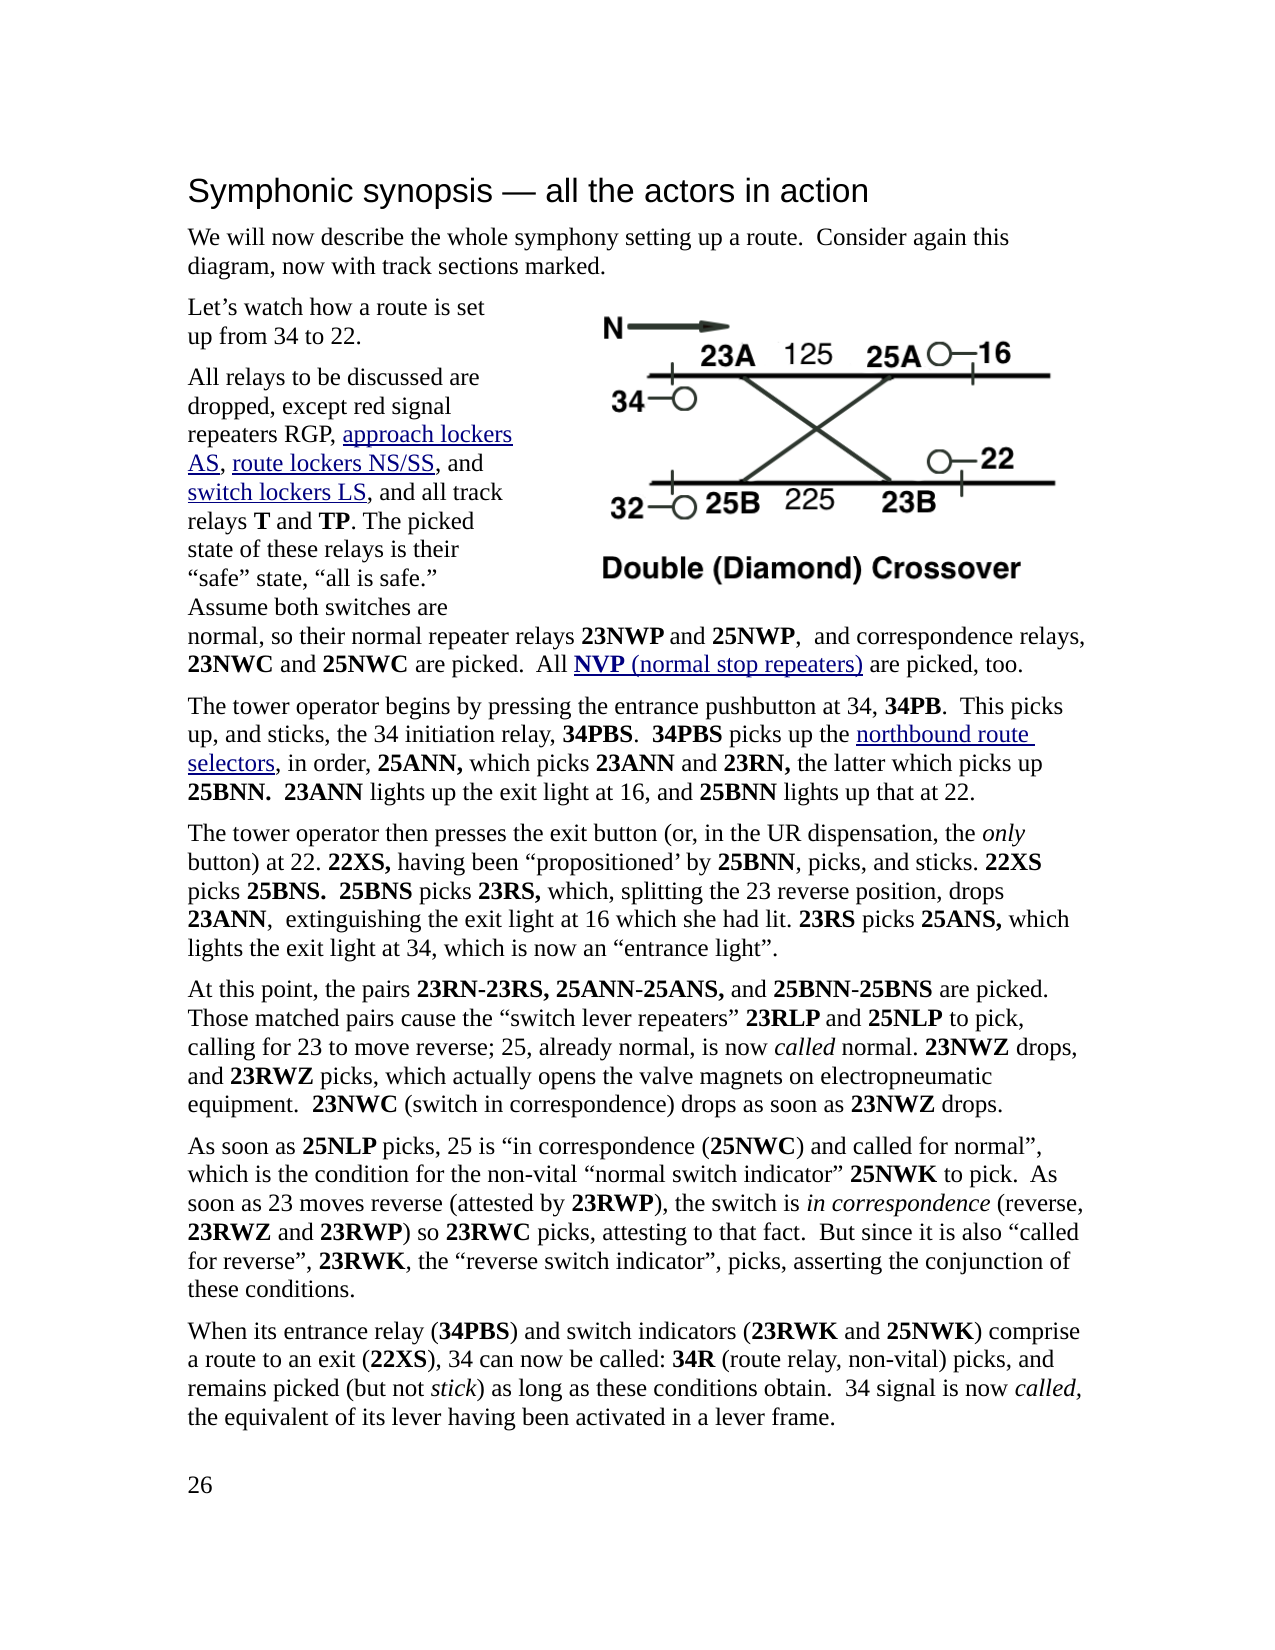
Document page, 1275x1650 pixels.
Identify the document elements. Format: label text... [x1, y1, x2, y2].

text Let’s watch how a route is set up from 34 to 22. [187, 292, 515, 349]
text We will now describe the whole symphony setting up a route. Consider again this diagram, now with track sections marked. [187, 222, 1087, 279]
text The tower operator then presses the exit button (or, in the UR dispensation, the only button) at 22. 22XS, having been “propositioned’ by 25BNN, picks, and sticks. 22XS picks 25BNS. 25BNS picks 23RS, which, splitting the 23 reverse position, drops 23ANN, extinguishing the exit light at 16 which she had lit. 23RS picks 25ANS, which lights the exit light at 34, which is now an “entrance light”. [187, 818, 1087, 962]
text At this point, the pairs 23RN-23RS, 25ANN-25ANS, and 25BNN-25BNS are picked. Those matched pairs cause the “switch lever repeaters” 23RLP and 25NLP to pick, calling for 23 to move reverse; 25, already normal, is now called normal. 23NWZ drops, and 23RWZ picks, which actually opens the valve magnets on electropneumatic equipment. 23NWC (switch in correspondence) drops as soon as 23NWZ drops. [187, 974, 1087, 1118]
text The tower operator begins by pressing the entrance pushbutton at 34, 34PB. This picks up, and sticks, the 34 initiation relay, 34PBS. 34PBS picks up the northbound route selectors, in order, 25ANN, which picks 23ANN and 23RN, the latter which picks up 25BNN. 23ANN lights up the exit light at 16, and 25BNN lights up that at 22. [187, 691, 1087, 806]
text All relays to be discussed are dropped, except red signal repeaters RGP, approach lockers AS, route lockers NS/SS, and switch lockers LS, and all track relays T and TP. The picked state of these relays is their “safe” state, “all is safe.” Assume both switches are normal, so their normal repeater relays 23NWP and 25NWP, and correspondence relays, 23NWC and 25NWC are picked. All NVP (normal stop repeaters) are picked, too. [187, 362, 1087, 678]
text As soon as 25NLP picks, 25 is “in correspondence (25NWC) and called for normal”, which is the condition for the non-vital “normal switch indicator” 25NWK to pick. As soon as 23 moves reverse (attested by 23RWP), the switch is in correspondence (reverse, 23RWZ and 23RWP) so 23RWC picks, attesting to that fact. But since it is also “called for reverse”, 23RWK, the “reverse switch indicator”, picks, asserting the conjunction of these conditions. [187, 1131, 1087, 1303]
text When its entrance relay (34PBS) and switch indicators (23RWK and 25NWK) comprise a route to an exit (22XS), 34 can now be called: 34R (route relay, non-vital) picks, and remains picked (but not stick) as long as these conditions obtain. 34 signal is now called, the equivalent of its lever having been activated in a lever frame. [187, 1316, 1087, 1431]
picture [515, 292, 1108, 620]
subtitle Symphonic synopsis — all the actors in action [187, 171, 1087, 209]
